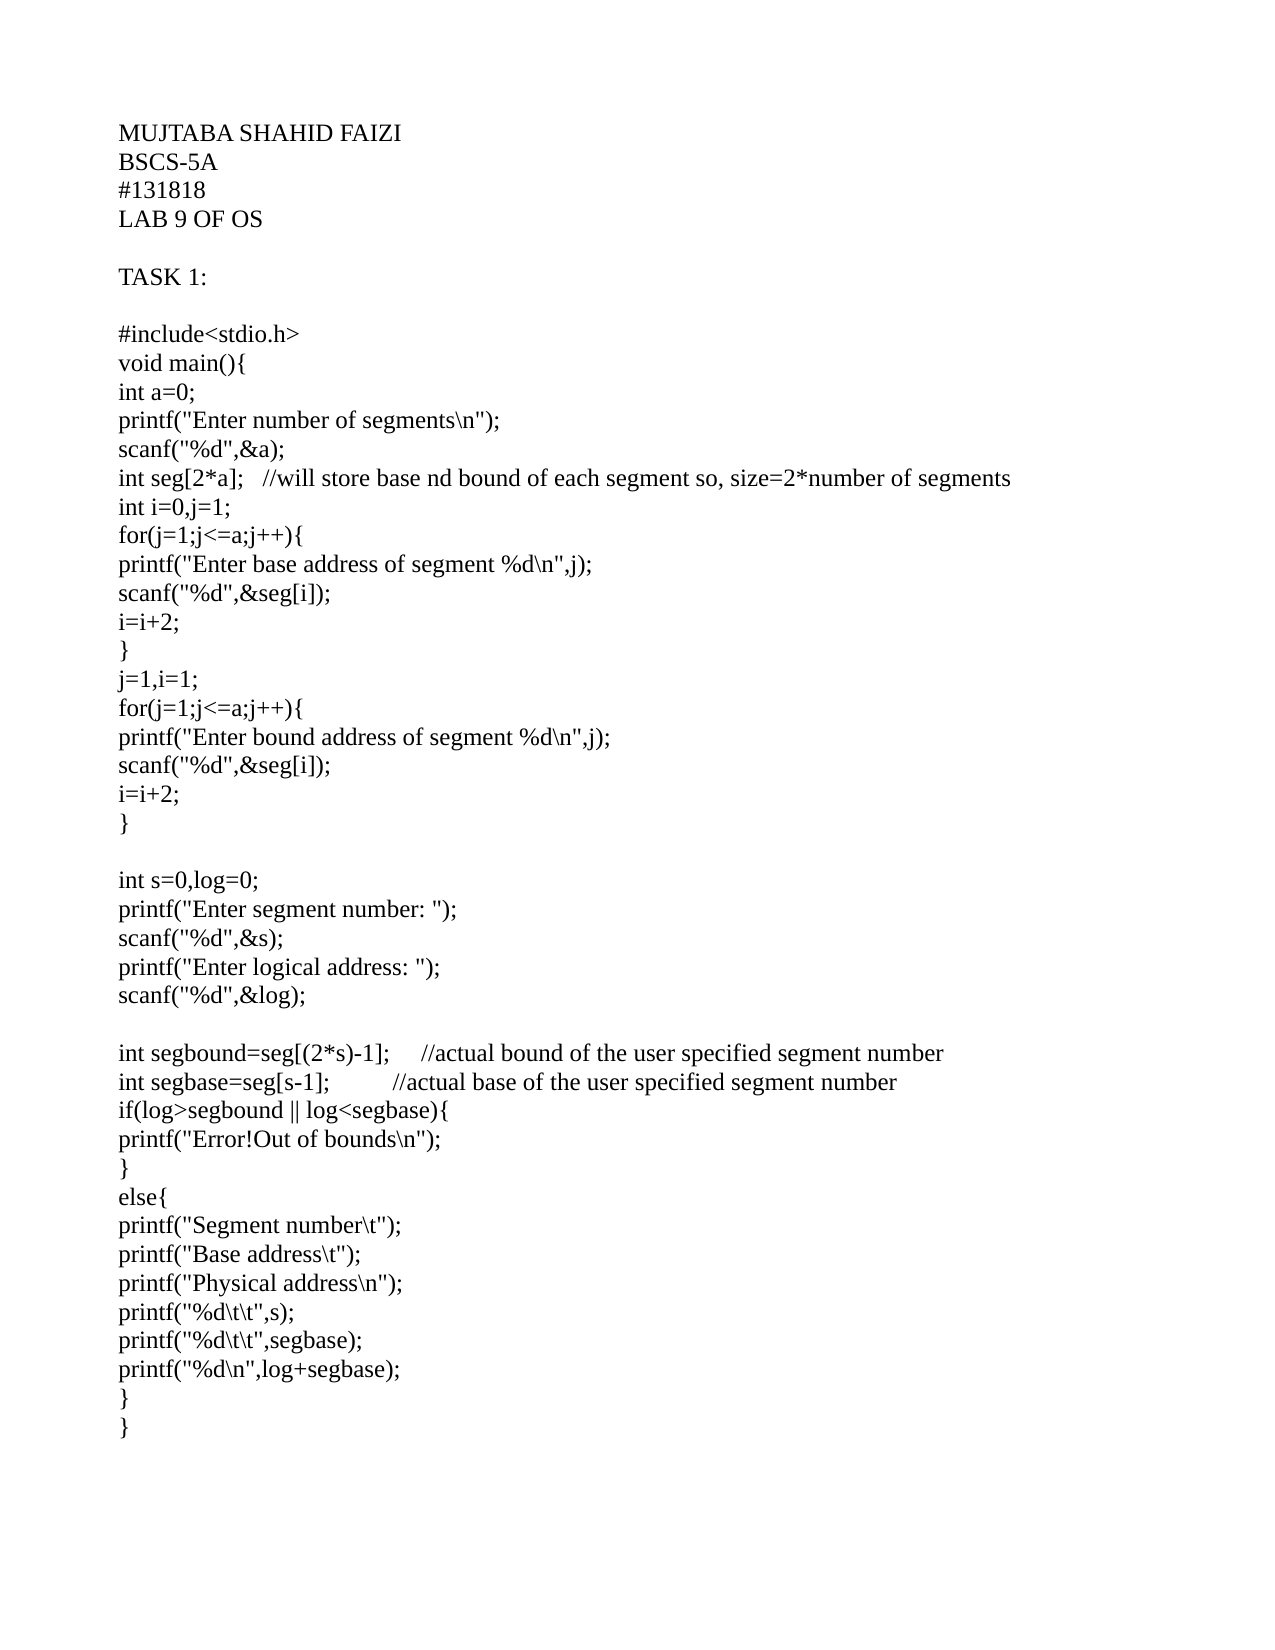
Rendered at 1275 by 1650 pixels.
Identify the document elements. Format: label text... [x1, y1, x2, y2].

text if(log>segbound || log<segbase){ [118, 1096, 1157, 1124]
text int s=0,log=0; [118, 866, 1157, 894]
text printf("%d\n",log+segbase); [118, 1354, 1157, 1383]
text for(j=1;j<=a;j++){ [118, 521, 1157, 549]
text MUJTABA SHAHID FAIZI [118, 118, 1157, 147]
text scanf("%d",&s); [118, 923, 1157, 952]
text printf("Base address\t"); [118, 1239, 1157, 1268]
text int i=0,j=1; [118, 492, 1157, 521]
text int segbase=seg[s-1]; //actual base of the user specified segment number [118, 1067, 1157, 1096]
text #include<stdio.h> [118, 319, 1157, 348]
text BSCS-5A [118, 147, 1157, 176]
text printf("%d\t\t",s); [118, 1297, 1157, 1326]
text i=i+2; [118, 779, 1157, 808]
text } [118, 1383, 1157, 1412]
text i=i+2; [118, 607, 1157, 636]
text } [118, 636, 1157, 664]
text TASK 1: [118, 262, 1157, 319]
text printf("Physical address\n"); [118, 1268, 1157, 1297]
text printf("Error!Out of bounds\n"); [118, 1124, 1157, 1153]
text scanf("%d",&log); [118, 981, 1157, 1009]
text } [118, 1153, 1157, 1182]
text void main(){ [118, 348, 1157, 377]
text printf("%d\t\t",segbase); [118, 1326, 1157, 1354]
text int segbound=seg[(2*s)-1]; //actual bound of the user specified segment number [118, 1038, 1157, 1067]
text printf("Enter bound address of segment %d\n",j); [118, 722, 1157, 751]
text } [118, 1412, 1157, 1441]
text #131818 [118, 176, 1157, 204]
text printf("Enter number of segments\n"); [118, 406, 1157, 434]
text } [118, 808, 1157, 837]
text printf("Enter base address of segment %d\n",j); [118, 549, 1157, 578]
text scanf("%d",&a); [118, 434, 1157, 463]
text for(j=1;j<=a;j++){ [118, 693, 1157, 722]
text int a=0; [118, 377, 1157, 406]
text scanf("%d",&seg[i]); [118, 751, 1157, 779]
text int seg[2*a]; //will store base nd bound of each segment so, size=2*number of segments [118, 463, 1157, 492]
text LAB 9 OF OS [118, 204, 1157, 233]
text j=1,i=1; [118, 664, 1157, 693]
text else{ [118, 1182, 1157, 1211]
text printf("Segment number\t"); [118, 1211, 1157, 1239]
text printf("Enter segment number: "); [118, 894, 1157, 923]
text printf("Enter logical address: "); [118, 952, 1157, 981]
text scanf("%d",&seg[i]); [118, 578, 1157, 607]
